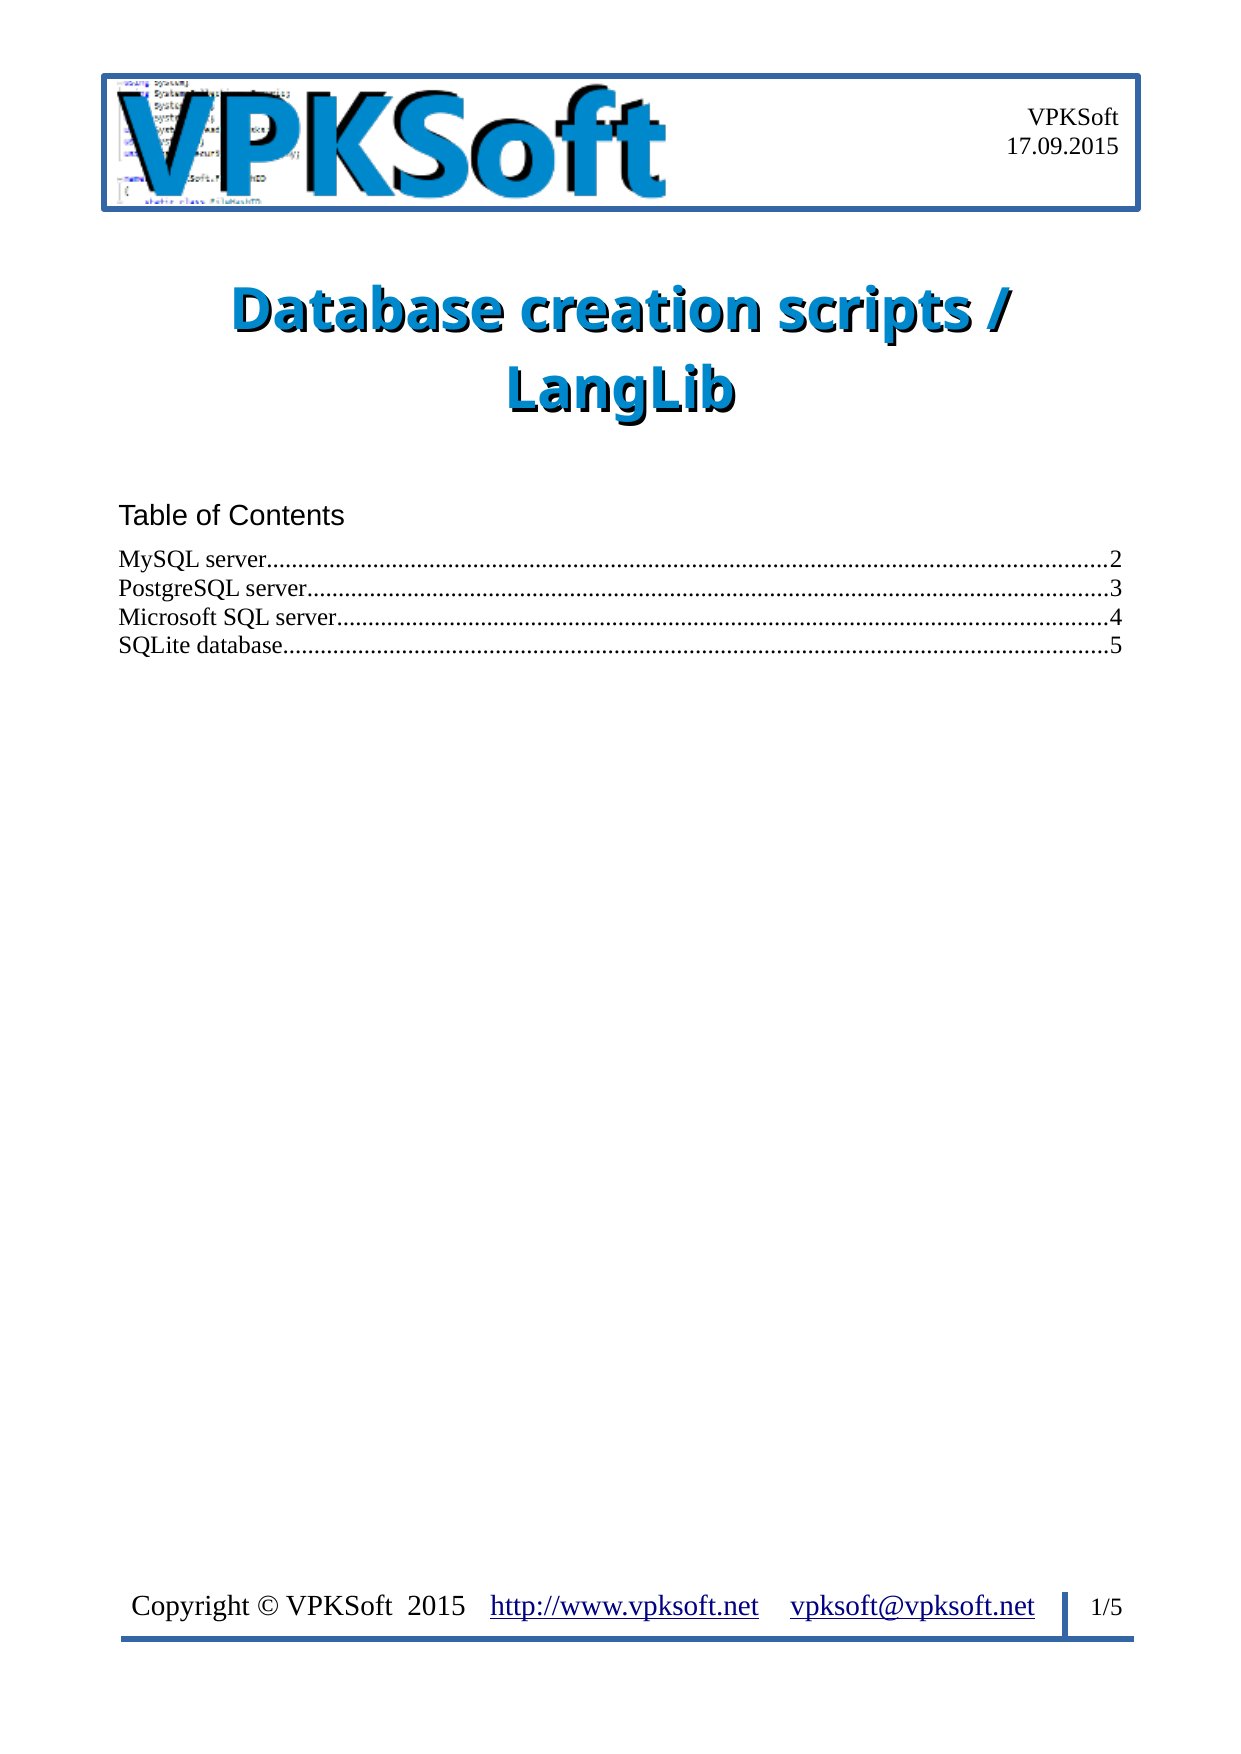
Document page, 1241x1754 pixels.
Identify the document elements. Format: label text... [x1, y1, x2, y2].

text PostgreSQL server 3 [118, 573, 1122, 602]
text SQLite database 5 [118, 630, 1122, 659]
text MySQL server 2 [118, 544, 1122, 573]
text Microsoft SQL server 4 [118, 602, 1122, 630]
subtitle Table of Contents [118, 498, 1122, 532]
picture [116, 81, 672, 204]
title Database creation scripts / LangLib [118, 267, 1122, 426]
